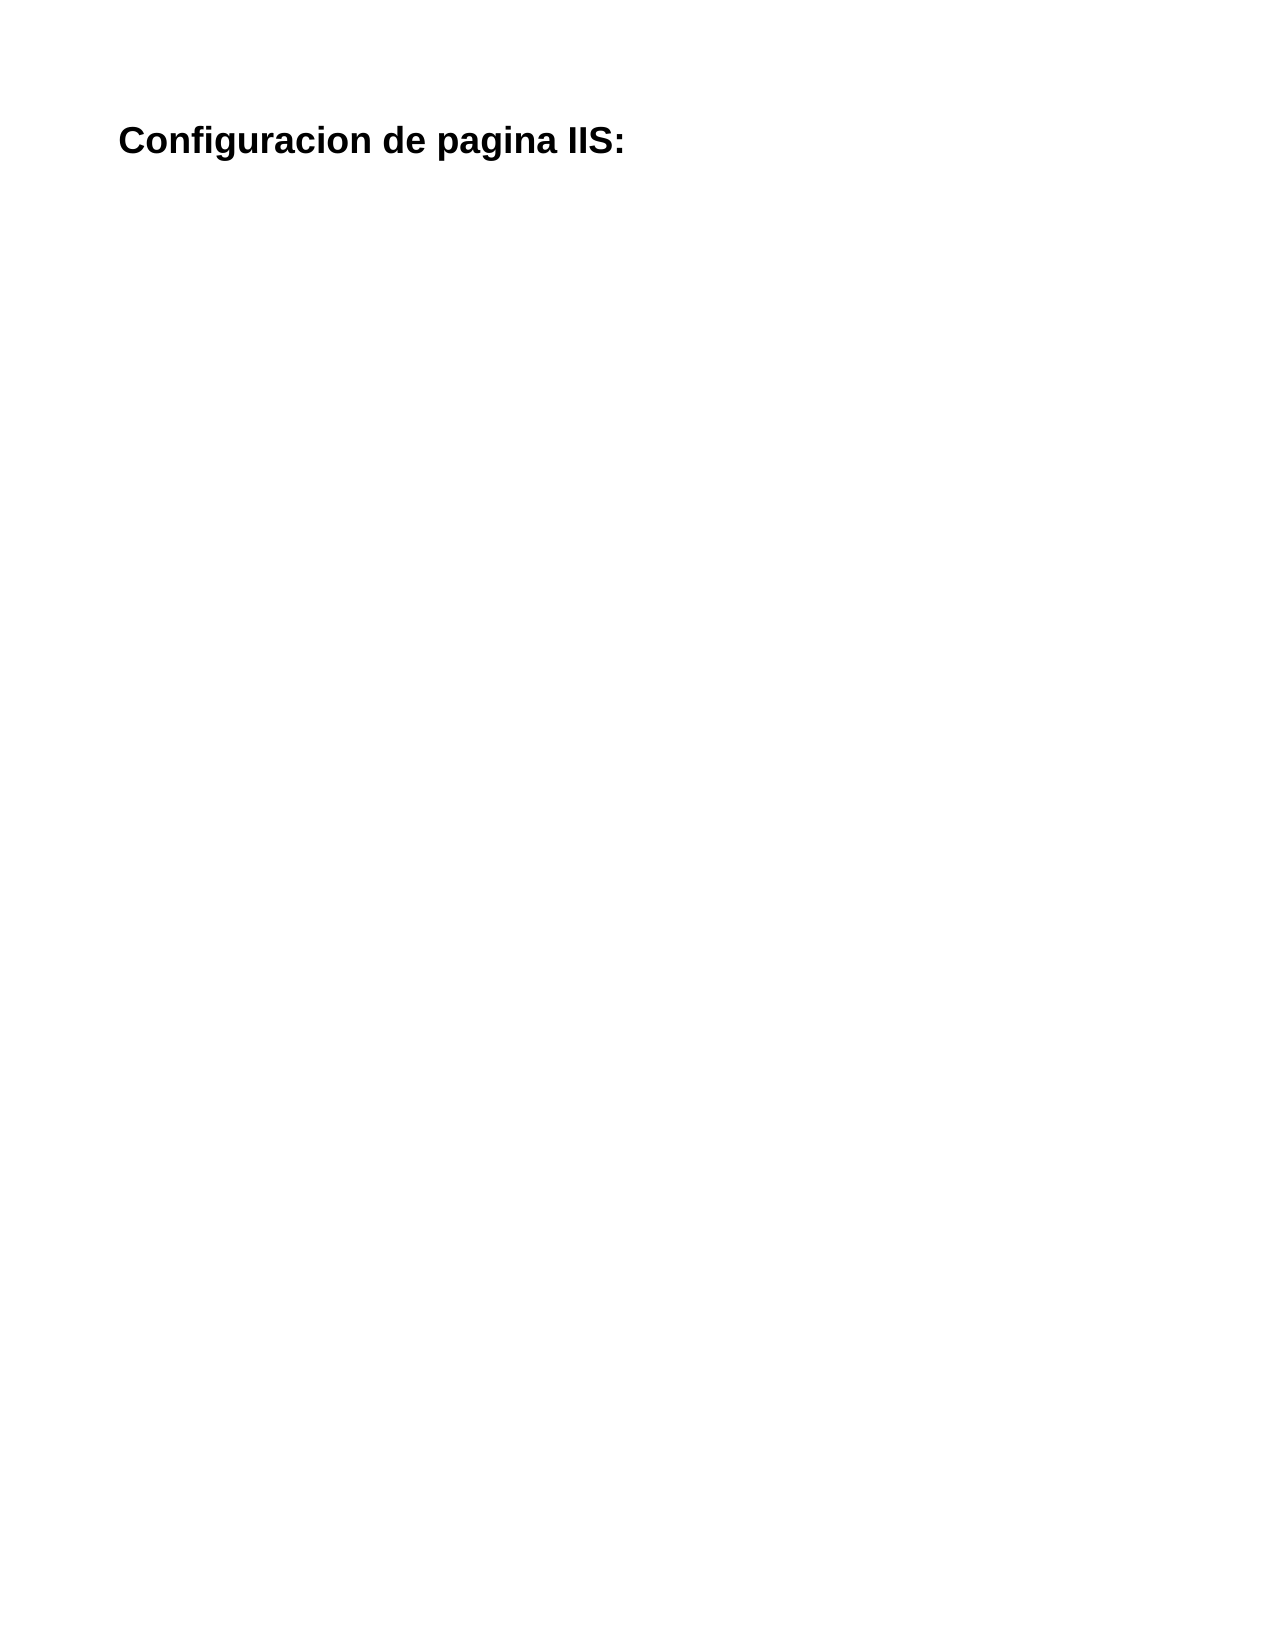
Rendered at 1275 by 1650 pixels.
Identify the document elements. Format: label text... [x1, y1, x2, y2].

subtitle Configuracion de pagina IIS: [118, 118, 1157, 161]
